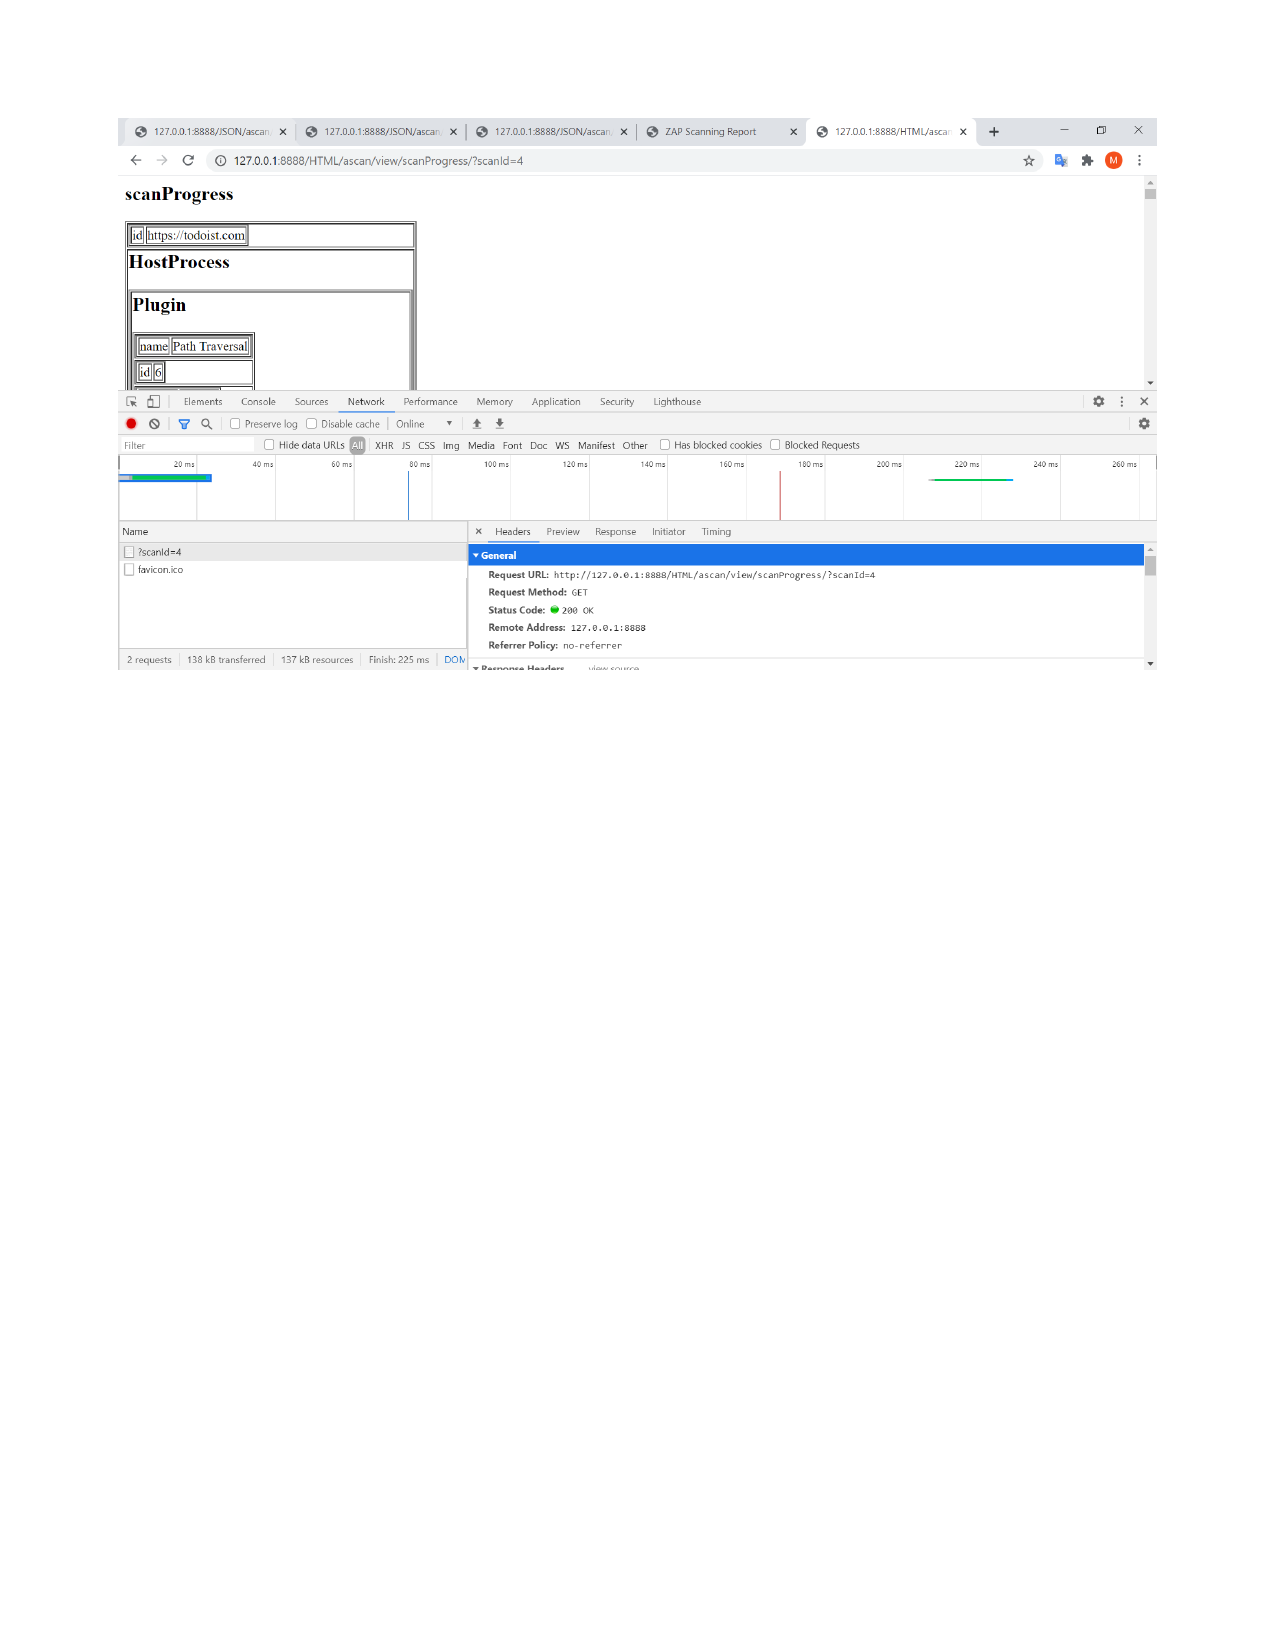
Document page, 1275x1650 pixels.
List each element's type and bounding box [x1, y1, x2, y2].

picture [118, 118, 1157, 670]
